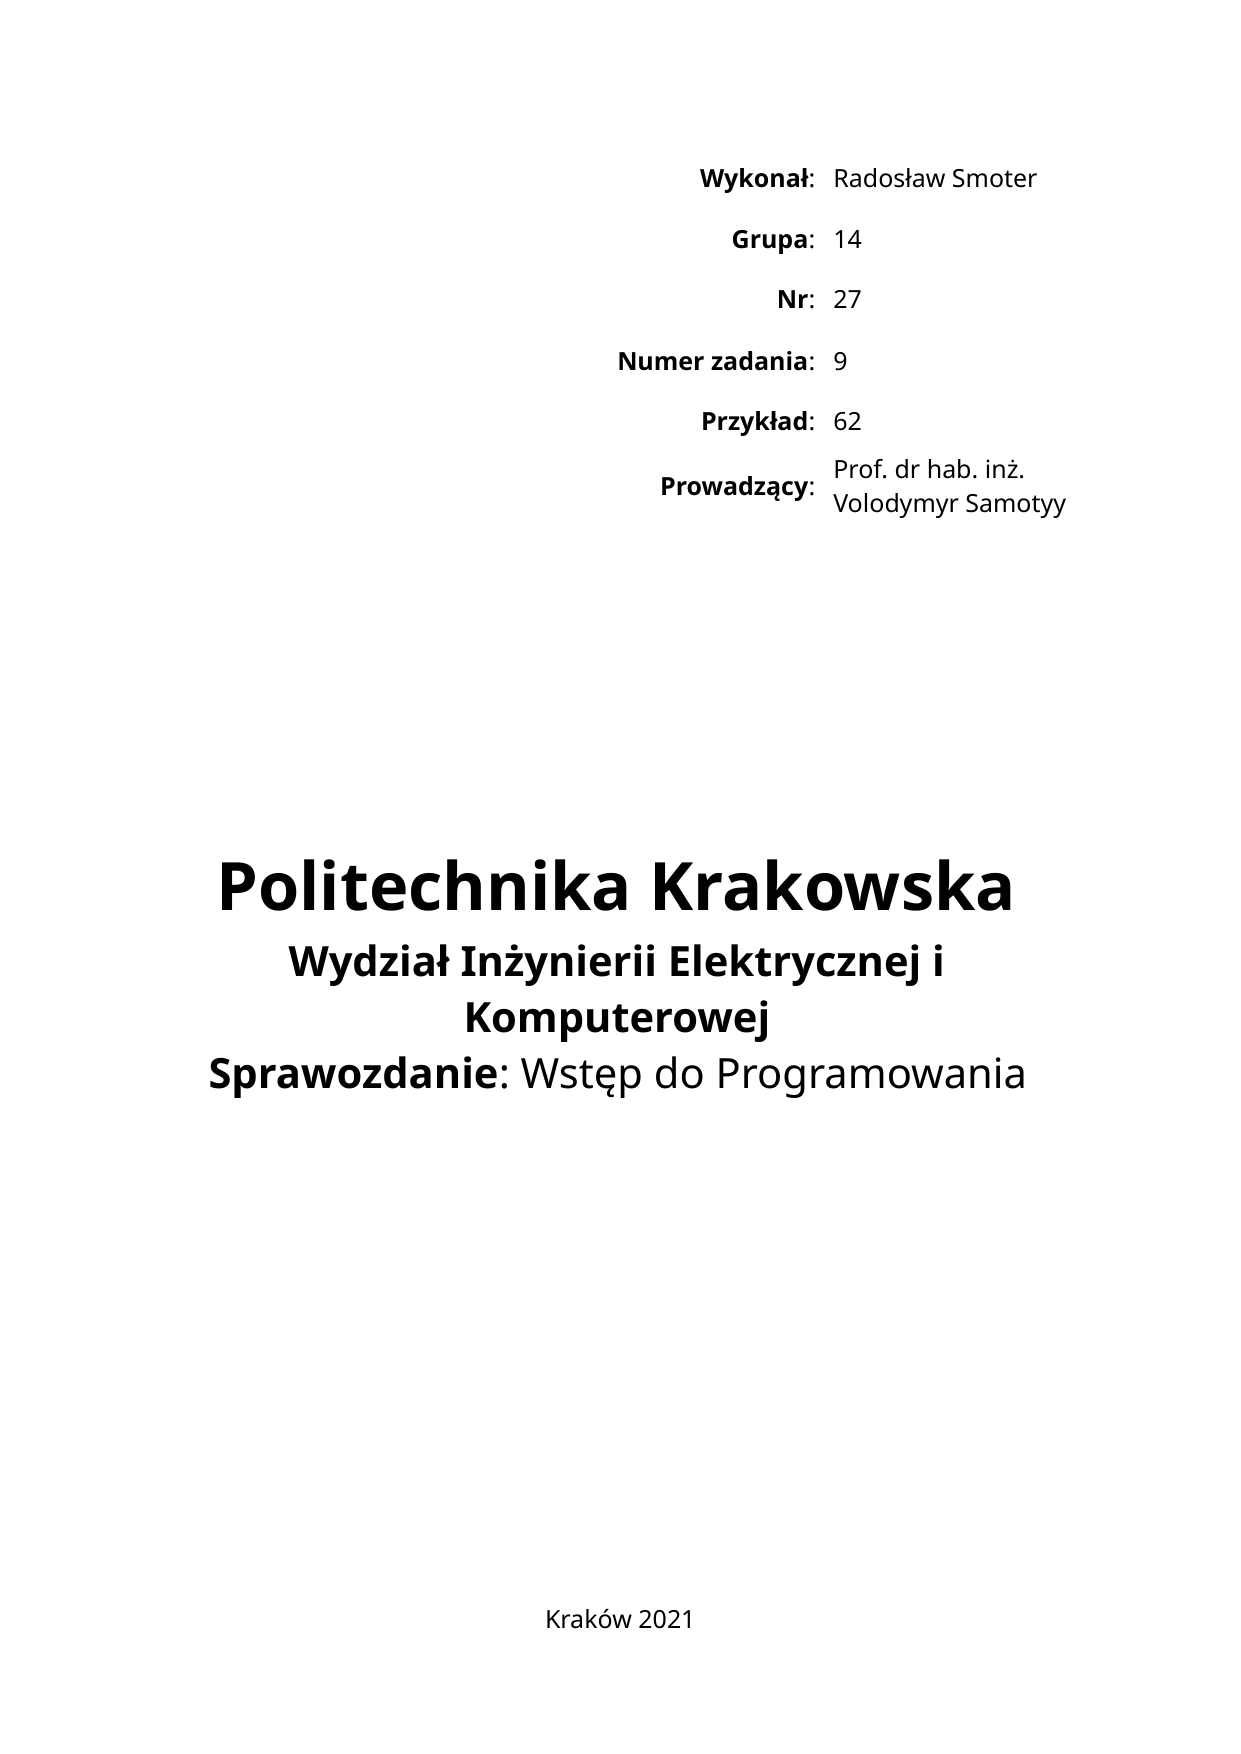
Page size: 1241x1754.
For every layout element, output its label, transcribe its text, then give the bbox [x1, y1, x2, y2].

table_cell [815, 330, 833, 391]
table_cell Nr: [118, 269, 815, 330]
table_cell 14 [833, 208, 1123, 269]
table_header Wykonał: [118, 147, 815, 208]
table_cell Prof. dr hab. inż. Volodymyr Samotyy [833, 452, 1123, 520]
table_header [815, 147, 833, 208]
table_cell Prowadzący: [118, 452, 815, 520]
table_cell Przykład: [118, 391, 815, 452]
table_cell 9 [833, 330, 1123, 391]
table_cell Grupa: [118, 208, 815, 269]
table_cell 27 [833, 269, 1123, 330]
table_cell [815, 269, 833, 330]
table_cell [815, 452, 833, 520]
table_cell [815, 391, 833, 452]
table_cell Numer zadania: [118, 330, 815, 391]
table_cell 62 [833, 391, 1123, 452]
table_cell [815, 208, 833, 269]
table_header Radosław Smoter [833, 147, 1123, 208]
